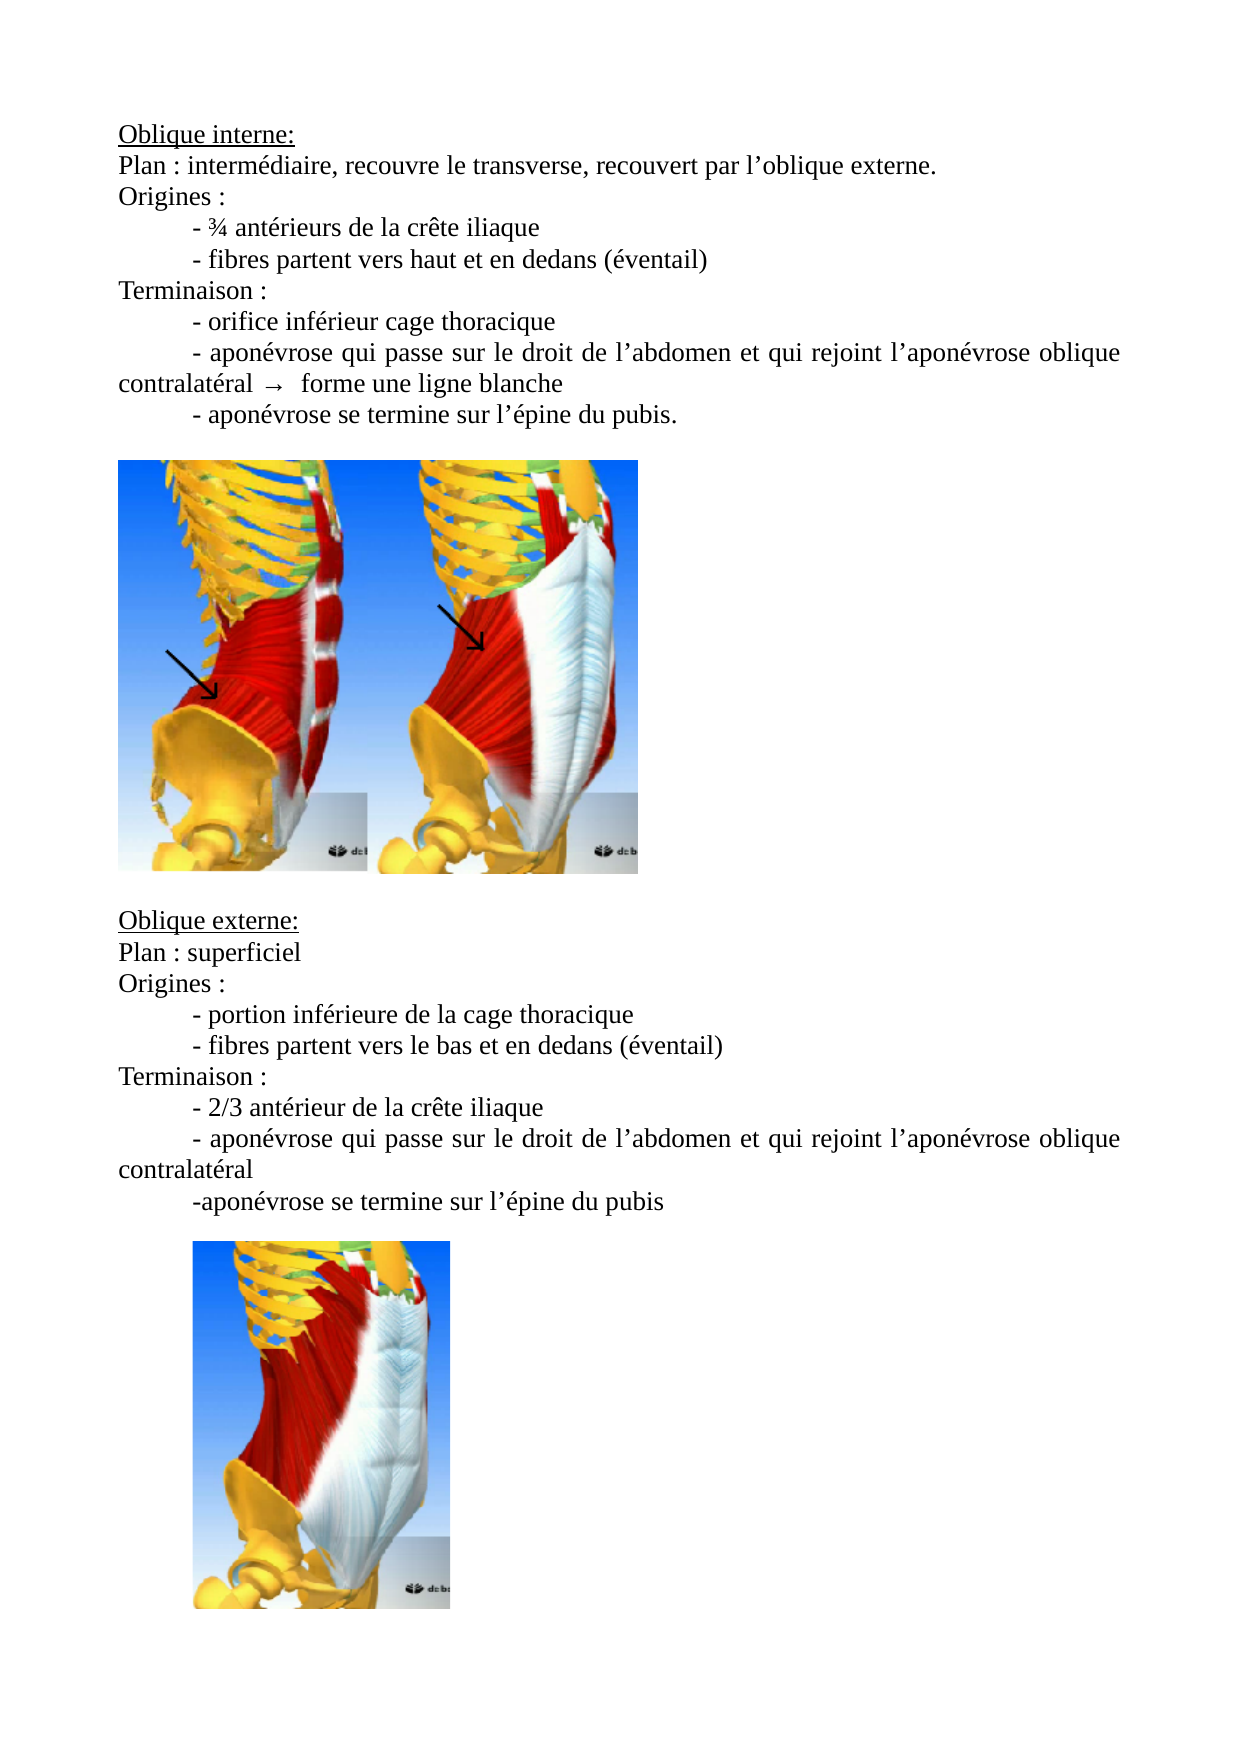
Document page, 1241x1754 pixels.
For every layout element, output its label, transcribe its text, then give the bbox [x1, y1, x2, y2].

text - orifice inférieur cage thoracique [118, 305, 1122, 336]
text -aponévrose se termine sur l’épine du pubis [118, 1185, 1122, 1216]
text Plan : superficiel [118, 936, 1122, 967]
text Terminaison : [118, 274, 1122, 305]
text - fibres partent vers haut et en dedans (éventail) [118, 243, 1122, 274]
picture [192, 1241, 451, 1609]
text - 2/3 antérieur de la crête iliaque [118, 1091, 1122, 1122]
text Origines : [118, 180, 1122, 212]
text Plan : intermédiaire, recouvre le transverse, recouvert par l’oblique externe. [118, 149, 1122, 180]
text - fibres partent vers le bas et en dedans (éventail) [118, 1029, 1122, 1060]
text - aponévrose se termine sur l’épine du pubis. [118, 398, 1122, 429]
picture [118, 460, 638, 874]
text Terminaison : [118, 1060, 1122, 1091]
text Origines : [118, 967, 1122, 998]
text - portion inférieure de la cage thoracique [118, 998, 1122, 1029]
text Oblique interne: [118, 118, 1122, 149]
text - aponévrose qui passe sur le droit de l’abdomen et qui rejoint l’aponévrose oblique contralatéral → forme une ligne blanche [118, 336, 1122, 398]
text - aponévrose qui passe sur le droit de l’abdomen et qui rejoint l’aponévrose oblique contralatéral [118, 1122, 1122, 1185]
text Oblique externe: [118, 904, 1122, 936]
text - ¾ antérieurs de la crête iliaque [118, 212, 1122, 243]
